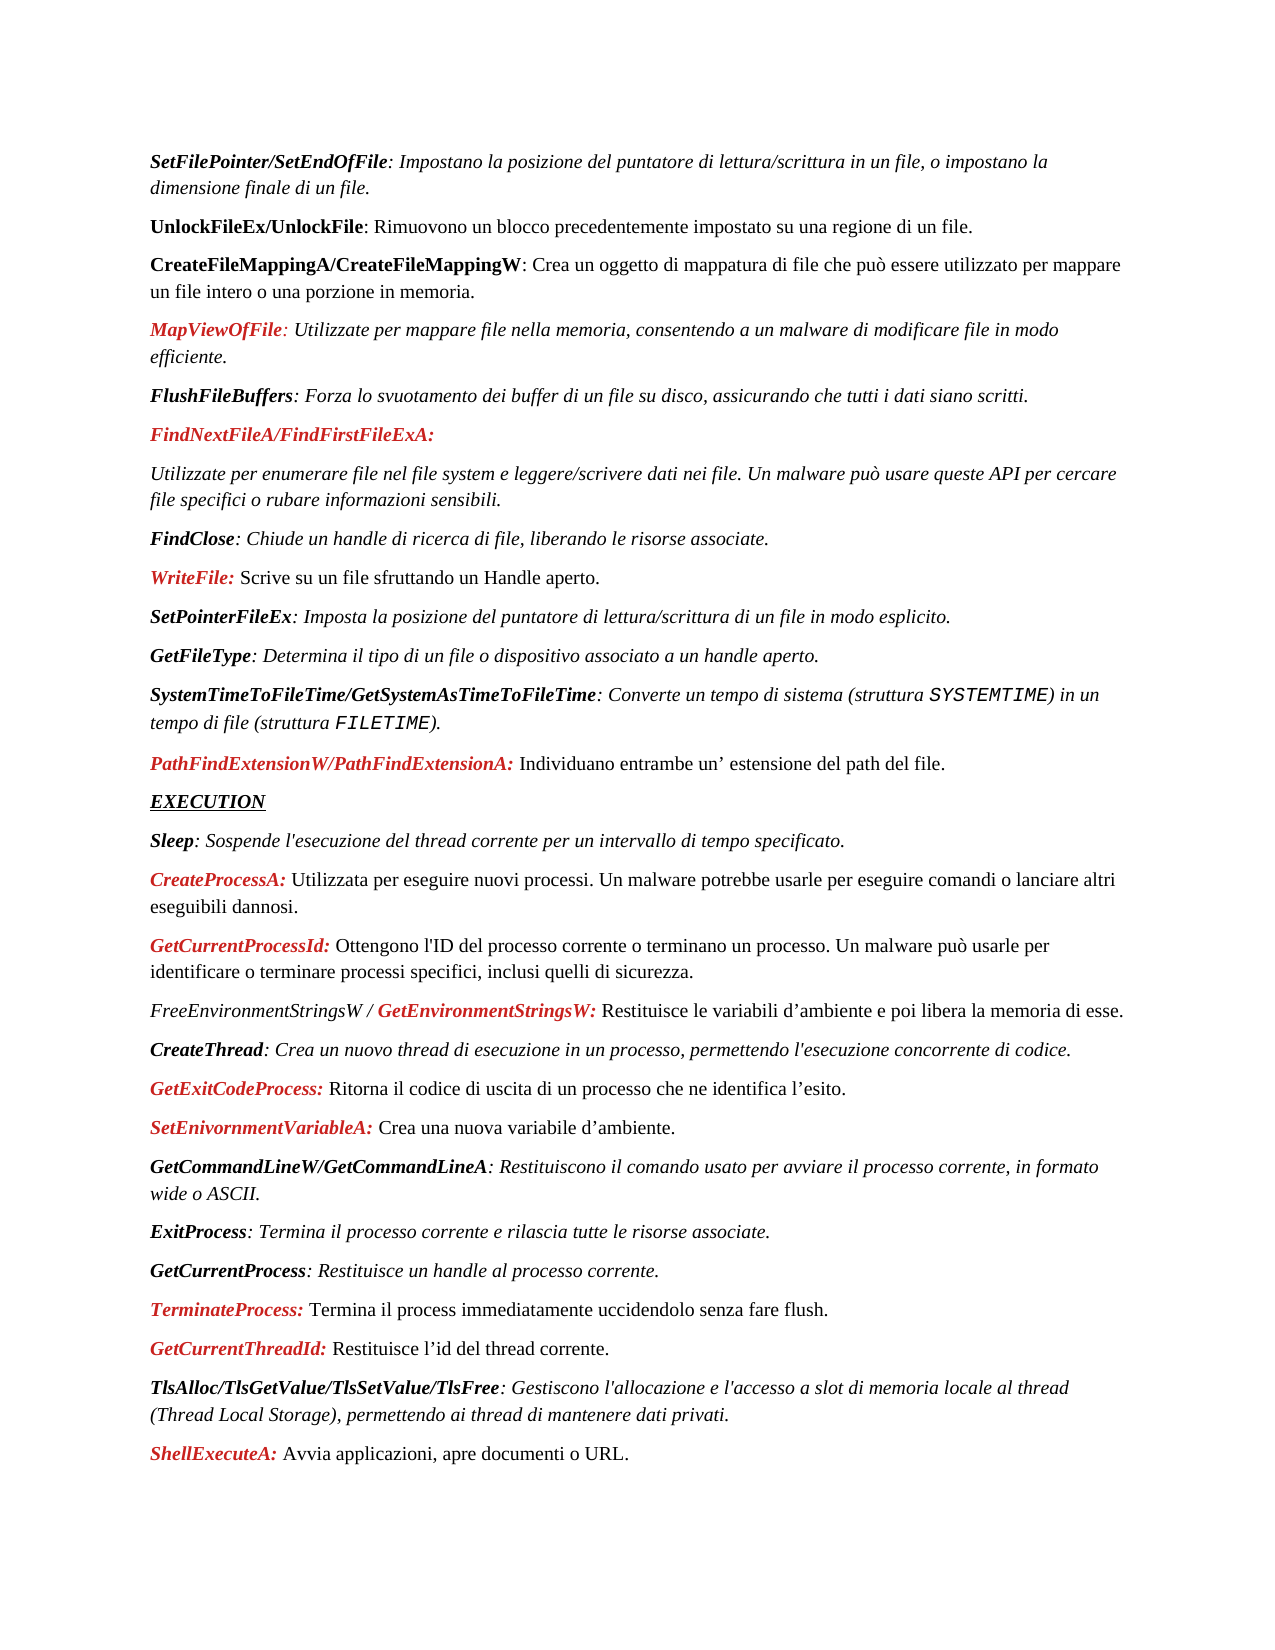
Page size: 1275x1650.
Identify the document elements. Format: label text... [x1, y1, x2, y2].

text Sleep: Sospende l'esecuzione del thread corrente per un intervallo di tempo specificato. [150, 829, 1125, 852]
text FindClose: Chiude un handle di ricerca di file, liberando le risorse associate. [150, 527, 1125, 550]
text CreateProcessA: Utilizzata per eseguire nuovi processi. Un malware potrebbe usarle per eseguire comandi o lanciare altri eseguibili dannosi. [150, 868, 1125, 918]
text GetCurrentProcessId: Ottengono l'ID del processo corrente o terminano un processo. Un malware può usarle per identificare o terminare processi specifici, inclusi quelli di sicurezza. [150, 934, 1125, 983]
text GetFileType: Determina il tipo di un file o dispositivo associato a un handle aperto. [150, 644, 1125, 667]
text UnlockFileEx/UnlockFile: Rimuovono un blocco precedentemente impostato su una regione di un file. [150, 215, 1125, 238]
text Utilizzate per enumerare file nel file system e leggere/scrivere dati nei file. Un malware può usare queste API per cercare file specifici o rubare informazioni sensibili. [150, 462, 1125, 511]
text MapViewOfFile: Utilizzate per mappare file nella memoria, consentendo a un malware di modificare file in modo efficiente. [150, 318, 1125, 367]
text SetFilePointer/SetEndOfFile: Impostano la posizione del puntatore di lettura/scrittura in un file, o impostano la dimensione finale di un file. [150, 150, 1125, 199]
text GetExitCodeProcess: Ritorna il codice di uscita di un processo che ne identifica l’esito. [150, 1077, 1125, 1100]
text WriteFile: Scrive su un file sfruttando un Handle aperto. [150, 566, 1125, 589]
text GetCurrentThreadId: Restituisce l’id del thread corrente. [150, 1337, 1125, 1360]
text SetPointerFileEx: Imposta la posizione del puntatore di lettura/scrittura di un file in modo esplicito. [150, 605, 1125, 628]
text ExitProcess: Termina il processo corrente e rilascia tutte le risorse associate. [150, 1221, 1125, 1243]
text CreateThread: Crea un nuovo thread di esecuzione in un processo, permettendo l'esecuzione concorrente di codice. [150, 1038, 1125, 1061]
text FreeEnvironmentStringsW / GetEnvironmentStringsW: Restituisce le variabili d’ambiente e poi libera la memoria di esse. [150, 999, 1125, 1022]
text GetCurrentProcess: Restituisce un handle al processo corrente. [150, 1259, 1125, 1282]
text FindNextFileA/FindFirstFileExA: [150, 423, 1125, 445]
text GetCommandLineW/GetCommandLineA: Restituiscono il comando usato per avviare il processo corrente, in formato wide o ASCII. [150, 1155, 1125, 1204]
text PathFindExtensionW/PathFindExtensionA: Individuano entrambe un’ estensione del path del file. [150, 752, 1125, 774]
text TlsAlloc/TlsGetValue/TlsSetValue/TlsFree: Gestiscono l'allocazione e l'accesso a slot di memoria locale al thread (Thread Local Storage), permettendo ai thread di mantenere dati privati. [150, 1376, 1125, 1426]
text SystemTimeToFileTime/GetSystemAsTimeToFileTime: Converte un tempo di sistema (struttura SYSTEMTIME) in un tempo di file (struttura FILETIME). [150, 683, 1125, 735]
text SetEnivornmentVariableA: Crea una nuova variabile d’ambiente. [150, 1116, 1125, 1139]
text EXECUTION [150, 791, 1125, 813]
text FlushFileBuffers: Forza lo svuotamento dei buffer di un file su disco, assicurando che tutti i dati siano scritti. [150, 384, 1125, 406]
text TerminateProcess: Termina il process immediatamente uccidendolo senza fare flush. [150, 1298, 1125, 1321]
text CreateFileMappingA/CreateFileMappingW: Crea un oggetto di mappatura di file che può essere utilizzato per mappare un file intero o una porzione in memoria. [150, 253, 1125, 302]
text ShellExecuteA: Avvia applicazioni, apre documenti o URL. [150, 1442, 1125, 1464]
